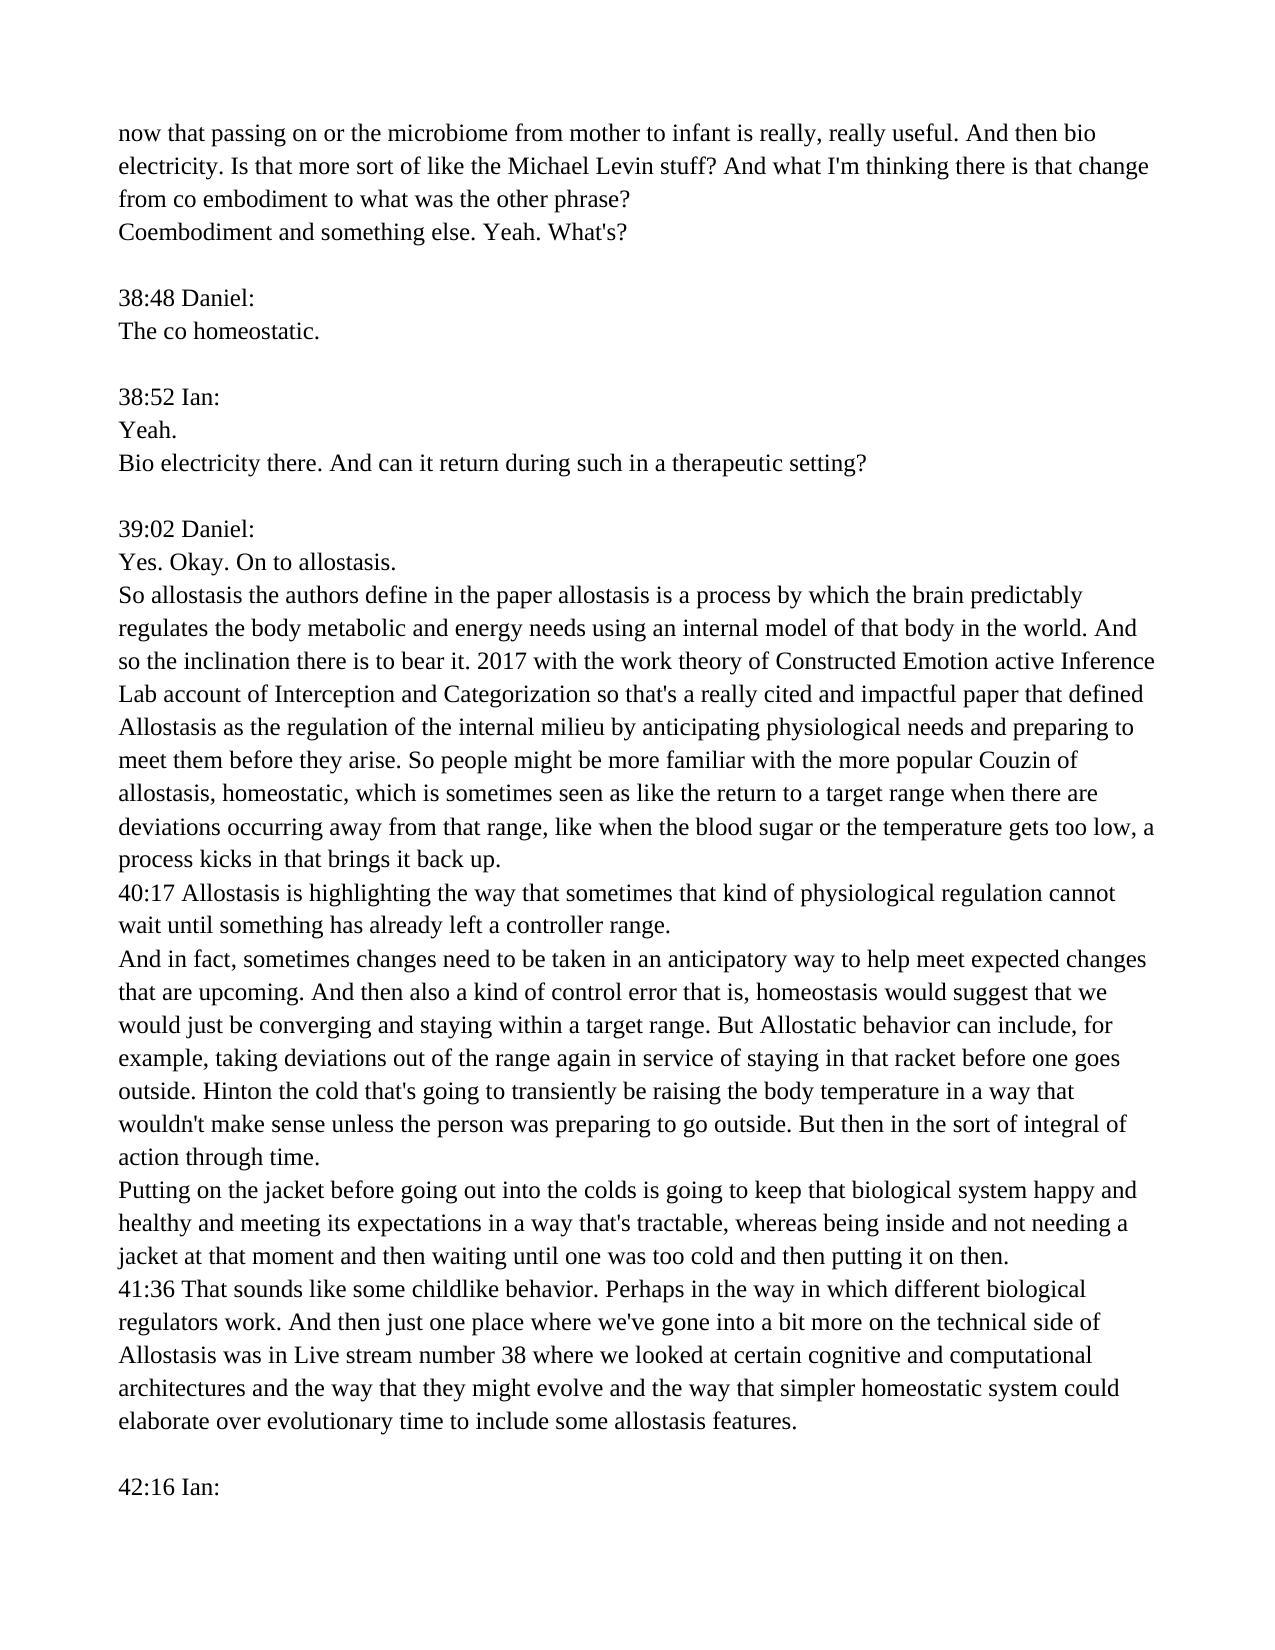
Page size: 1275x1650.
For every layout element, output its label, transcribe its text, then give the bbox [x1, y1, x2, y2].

text now that passing on or the microbiome from mother to infant is really, really useful. And then bio electricity. Is that more sort of like the Michael Levin stuff? And what I'm thinking there is that change from co embodiment to what was the other phrase? [118, 118, 1157, 213]
text 41:36 That sounds like some childlike behavior. Perhaps in the way in which different biological regulators work. And then just one place where we've gone into a bit more on the technical side of Allostasis was in Live stream number 38 where we looked at certain cognitive and computational architectures and the way that they might evolve and the way that simpler homeostatic system could elaborate over evolutionary time to include some allostasis features. [118, 1274, 1157, 1435]
text Putting on the jacket before going out into the colds is going to keep that biological system happy and healthy and meeting its expectations in a way that's tractable, whereas being inside and not needing a jacket at that moment and then waiting until one was too cold and then putting it on then. [118, 1175, 1157, 1269]
text 39:02 Daniel: [118, 514, 1157, 543]
text Coembodiment and something else. Yeah. What's? [118, 217, 1157, 246]
text The co homeostatic. [118, 316, 1157, 345]
text So allostasis the authors define in the paper allostasis is a process by which the brain predictably regulates the body metabolic and energy needs using an internal model of that body in the world. And so the inclination there is to bear it. 2017 with the work theory of Constructed Emotion active Inference Lab account of Interception and Categorization so that's a really cited and impactful paper that defined Allostasis as the regulation of the internal milieu by anticipating physiological needs and preparing to meet them before they arise. So people might be more familiar with the more popular Couzin of allostasis, homeostatic, which is sometimes seen as like the return to a target range when there are deviations occurring away from that range, like when the blood sugar or the temperature gets too low, a process kicks in that brings it back up. [118, 580, 1157, 873]
text 38:52 Ian: [118, 382, 1157, 411]
text And in fact, sometimes changes need to be taken in an anticipatory way to help meet expected changes that are upcoming. And then also a kind of control error that is, homeostasis would suggest that we would just be converging and staying within a target range. But Allostatic behavior can include, for example, taking deviations out of the range again in service of staying in that racket before one goes outside. Hinton the cold that's going to transiently be raising the body temperature in a way that wouldn't make sense unless the person was preparing to go outside. But then in the sort of integral of action through time. [118, 944, 1157, 1171]
text Yeah. [118, 415, 1157, 444]
text 42:16 Ian: [118, 1472, 1157, 1501]
text Yes. Okay. On to allostasis. [118, 547, 1157, 576]
text 40:17 Allostasis is highlighting the way that sometimes that kind of physiological regulation cannot wait until something has already left a controller range. [118, 878, 1157, 939]
text Bio electricity there. And can it return during such in a therapeutic setting? [118, 448, 1157, 477]
text 38:48 Daniel: [118, 283, 1157, 312]
